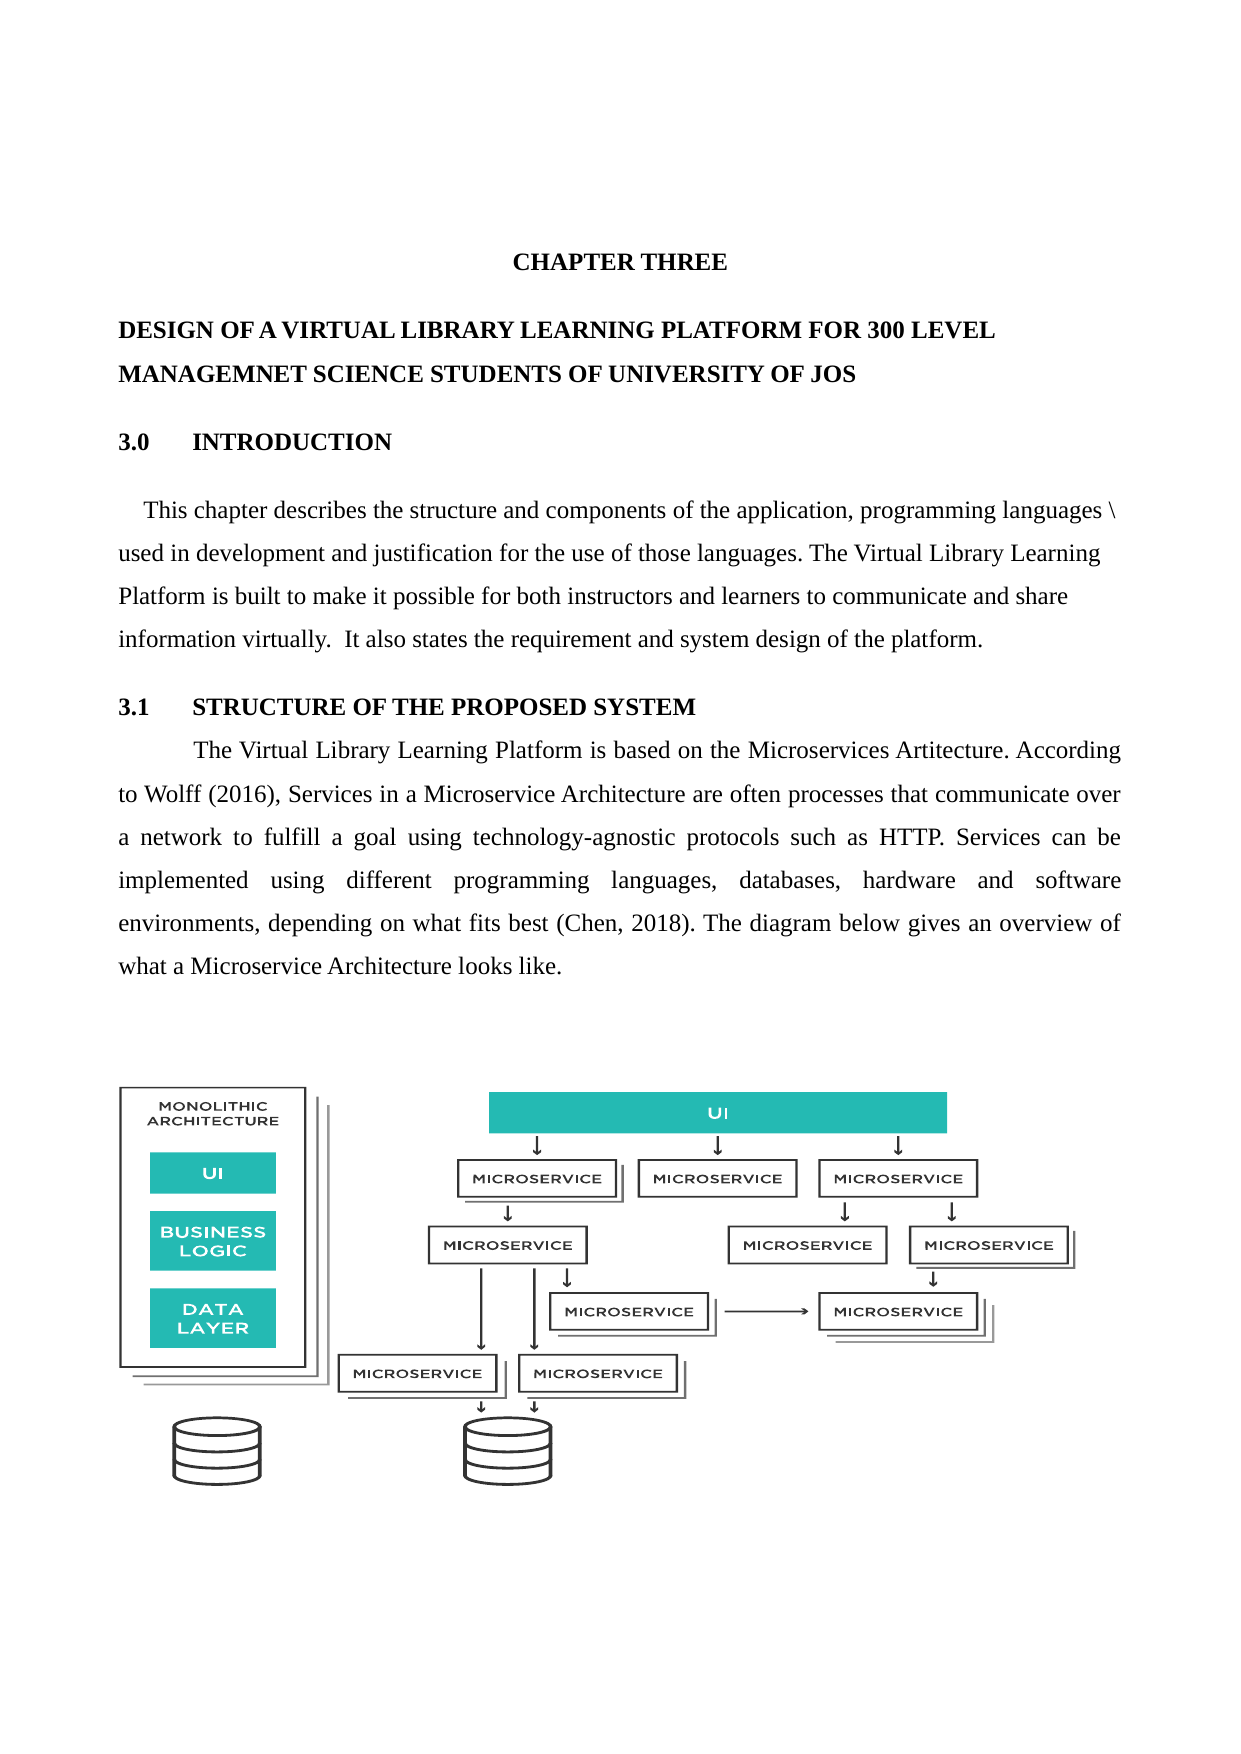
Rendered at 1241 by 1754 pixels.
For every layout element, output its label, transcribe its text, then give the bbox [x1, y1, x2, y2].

text DESIGN OF A VIRTUAL LIBRARY LEARNING PLATFORM FOR 300 LEVEL MANAGEMNET SCIENCE STUDENTS OF UNIVERSITY OF JOS [118, 316, 1122, 387]
text CHAPTER THREE [118, 247, 1122, 276]
text The Virtual Library Learning Platform is based on the Microservices Artitecture. According to Wolff (2016), Services in a Microservice Architecture are often processes that communicate over a network to fulfill a goal using technology-agnostic protocols such as HTTP. Services can be implemented using different programming languages, databases, hardware and software environments, depending on what fits best (Chen, 2018). The diagram below gives an overview of what a Microservice Architecture looks like. [118, 736, 1122, 980]
text 3.1 STRUCTURE OF THE PROPOSED SYSTEM [118, 692, 1122, 721]
text This chapter describes the structure and components of the application, programming languages \used in development and justification for the use of those languages. The Virtual Library Learning Platform is built to make it possible for both instructors and learners to communicate and share information virtually. It also states the requirement and system design of the platform. [118, 495, 1122, 653]
text 3.0 INTRODUCTION [118, 427, 1122, 456]
